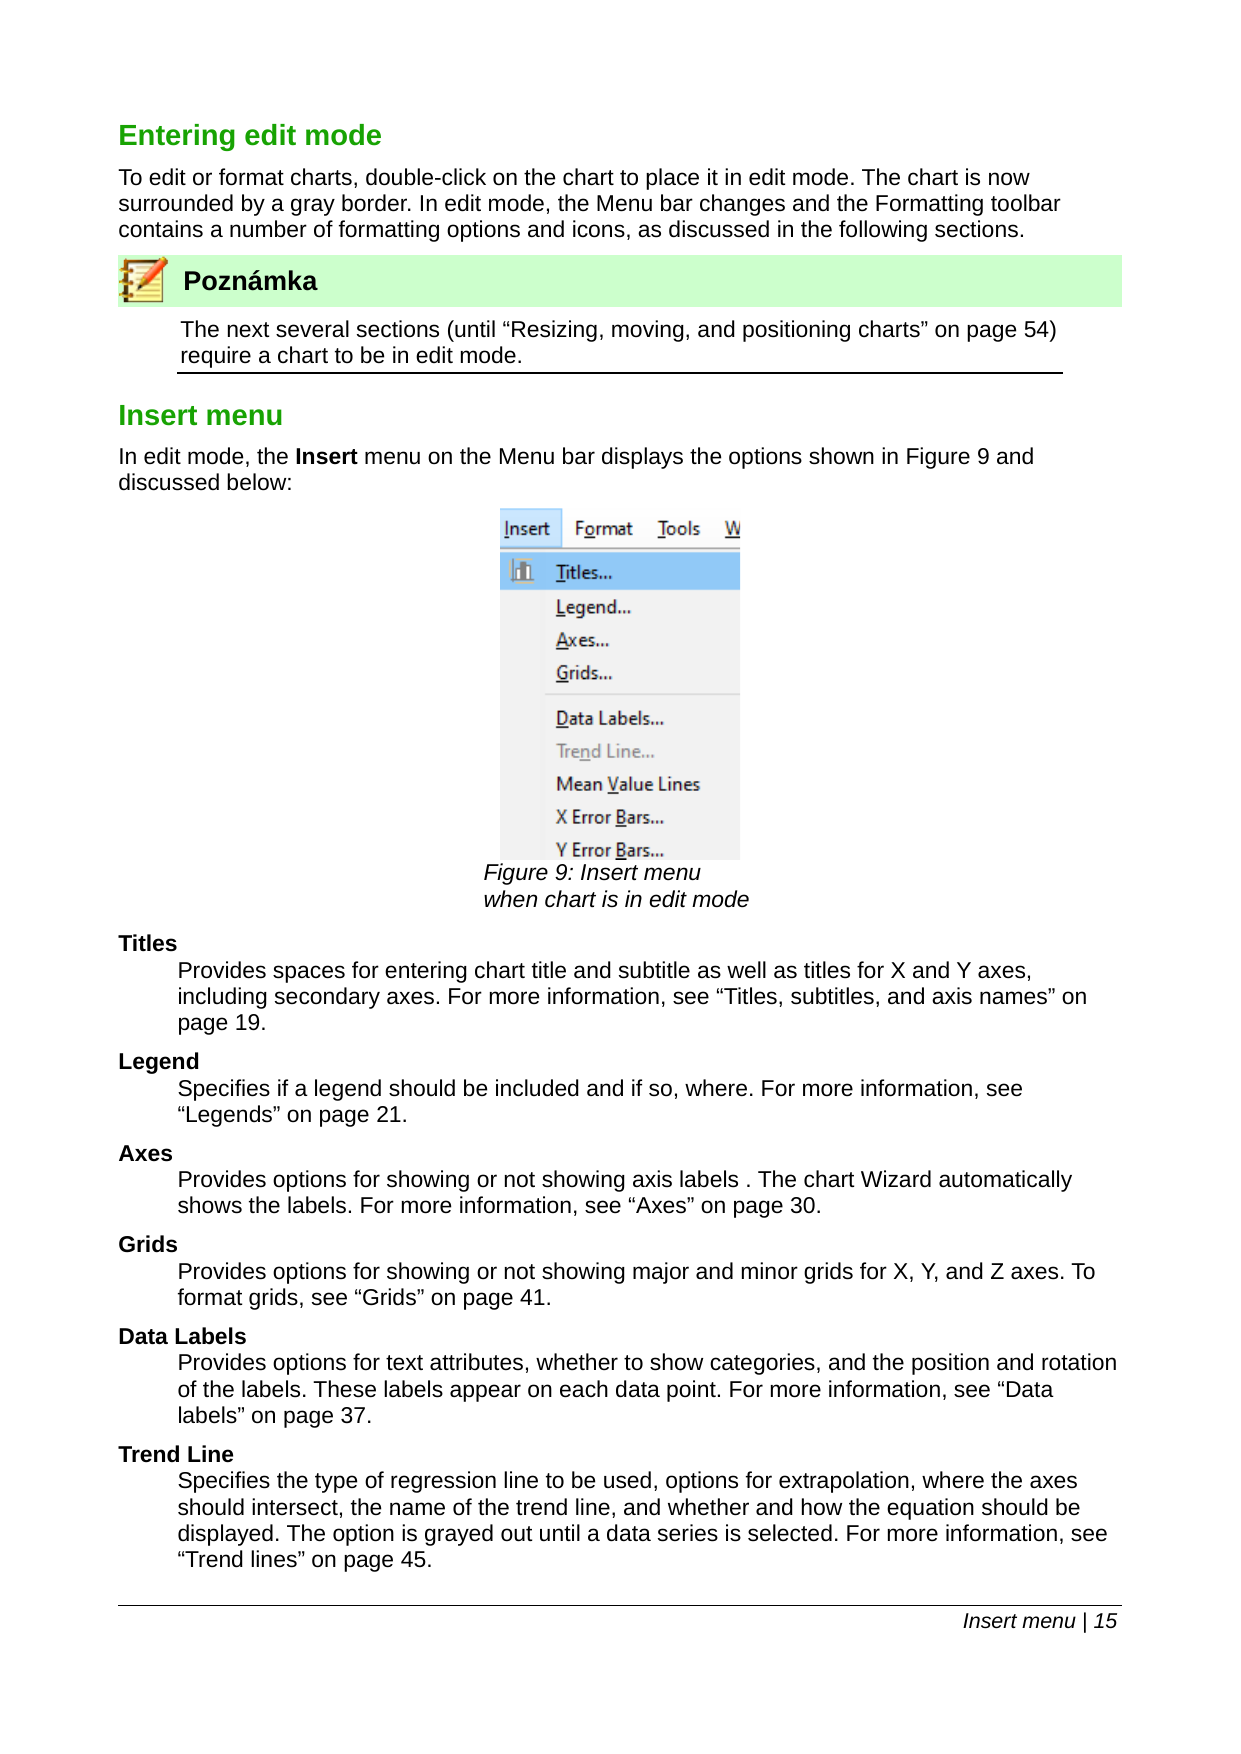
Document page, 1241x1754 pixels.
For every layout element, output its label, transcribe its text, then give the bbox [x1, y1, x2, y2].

text The next several sections (until “Resizing, moving, and positioning charts” on page 54) require a chart to be in edit mode. [177, 313, 1063, 372]
text Titles [118, 930, 1122, 957]
text Grids [118, 1231, 1122, 1258]
subtitle Entering edit mode [118, 118, 1122, 152]
text Trend Line [118, 1441, 1122, 1467]
text Provides options for text attributes, whether to show categories, and the position and rotation of the labels. These labels appear on each data point. For more information, see “Data labels” on page 37. [177, 1349, 1122, 1428]
text Specifies the type of regression line to be used, options for extrapolation, where the axes should intersect, the name of the trend line, and whether and how the equation should be displayed. The option is grayed out until a data series is selected. For more information, see “Trend lines” on page 45. [177, 1467, 1122, 1573]
picture [500, 508, 741, 860]
text Axes [118, 1140, 1122, 1166]
text Provides options for showing or not showing axis labels . The chart Wizard automatically shows the labels. For more information, see “Axes” on page 30. [177, 1166, 1122, 1219]
text Figure 9: Insert menu when chart is in edit mode [483, 508, 757, 912]
picture [119, 255, 170, 306]
subtitle Insert menu [118, 397, 1122, 431]
text In edit mode, the Insert menu on the Menu bar displays the options shown in Figure 9 and discussed below: [118, 443, 1122, 496]
text Legend [118, 1048, 1122, 1074]
text Data Labels [118, 1323, 1122, 1349]
text To edit or format charts, double-click on the chart to place it in edit mode. The chart is now surrounded by a gray border. In edit mode, the Menu bar changes and the Formatting toolbar contains a number of formatting options and icons, as discussed in the following sections. [118, 163, 1122, 242]
text Provides options for showing or not showing major and minor grids for X, Y, and Z axes. To format grids, see “Grids” on page 41. [177, 1258, 1122, 1310]
text Provides spaces for entering chart title and subtitle as well as titles for X and Y axes, including secondary axes. For more information, see “Titles, subtitles, and axis names” on page 19. [177, 957, 1122, 1036]
subtitle Poznámka [118, 255, 1122, 307]
text Specifies if a legend should be included and if so, where. For more information, see “Legends” on page 21. [177, 1074, 1122, 1127]
